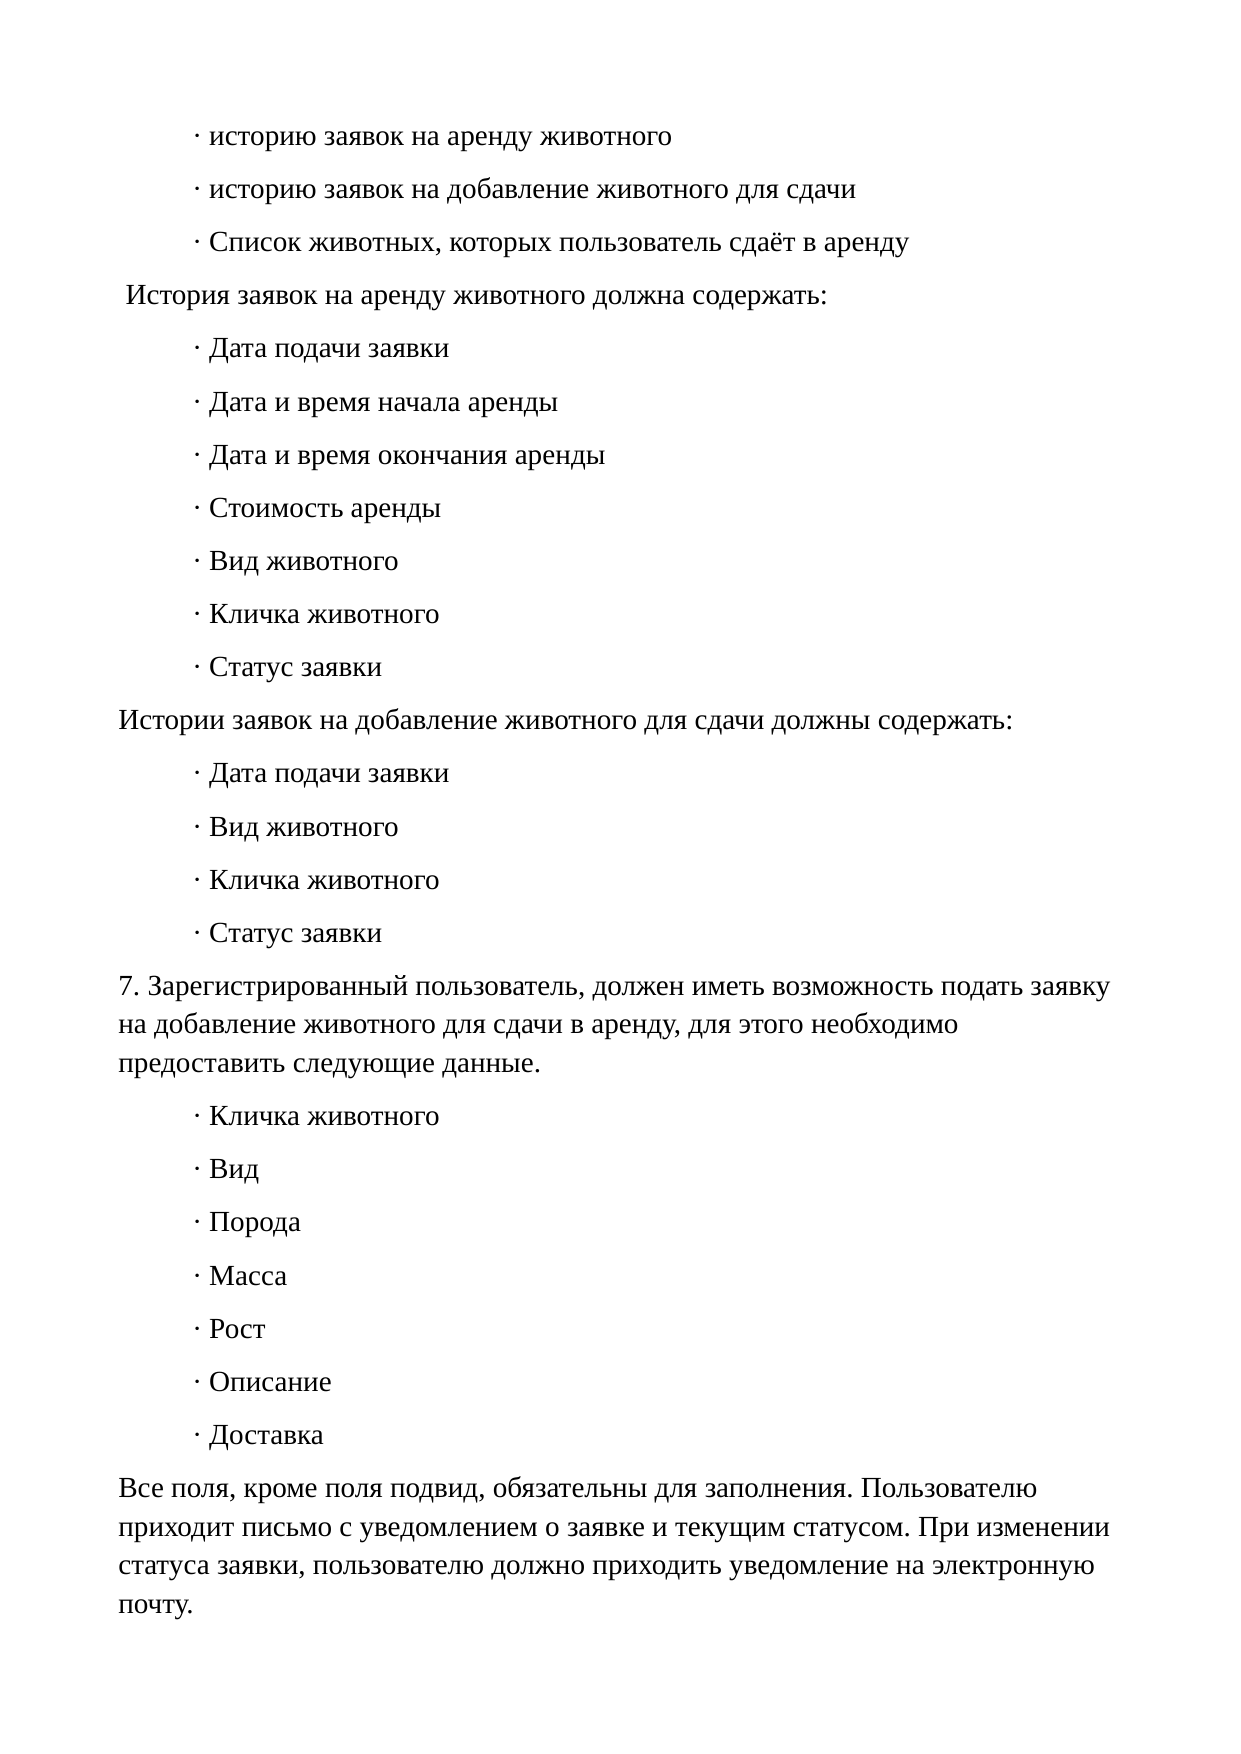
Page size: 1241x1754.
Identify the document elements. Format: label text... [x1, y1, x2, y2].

text · историю заявок на аренду животного [118, 118, 1122, 152]
text · Дата подачи заявки [118, 756, 1122, 789]
text · Вид животного [118, 809, 1122, 842]
text · Статус заявки [118, 649, 1122, 683]
text · Список животных, которых пользователь сдаёт в аренду [118, 224, 1122, 258]
text · Вид животного [118, 543, 1122, 577]
text · Порода [118, 1204, 1122, 1238]
text · Рост [118, 1311, 1122, 1344]
text · Вид [118, 1151, 1122, 1185]
text Все поля, кроме поля подвид, обязательны для заполнения. Пользователю приходит письмо с уведомлением о заявке и текущим статусом. При изменении статуса заявки, пользователю должно приходить уведомление на электронную почту. [118, 1470, 1122, 1619]
text · Кличка животного [118, 596, 1122, 630]
text · Масса [118, 1258, 1122, 1291]
text · Кличка животного [118, 1098, 1122, 1132]
text · Статус заявки [118, 915, 1122, 948]
text 7. Зарегистрированный пользователь, должен иметь возможность подать заявку на добавление животного для сдачи в аренду, для этого необходимо предоставить следующие данные. [118, 968, 1122, 1079]
text · Доставка [118, 1417, 1122, 1451]
text История заявок на аренду животного должна содержать: [118, 277, 1122, 311]
text · Стоимость аренды [118, 490, 1122, 523]
text Истории заявок на добавление животного для сдачи должны содержать: [118, 702, 1122, 736]
text · историю заявок на добавление животного для сдачи [118, 171, 1122, 205]
text · Дата подачи заявки [118, 331, 1122, 364]
text · Дата и время начала аренды [118, 384, 1122, 417]
text · Дата и время окончания аренды [118, 437, 1122, 470]
text · Описание [118, 1364, 1122, 1397]
text · Кличка животного [118, 862, 1122, 895]
